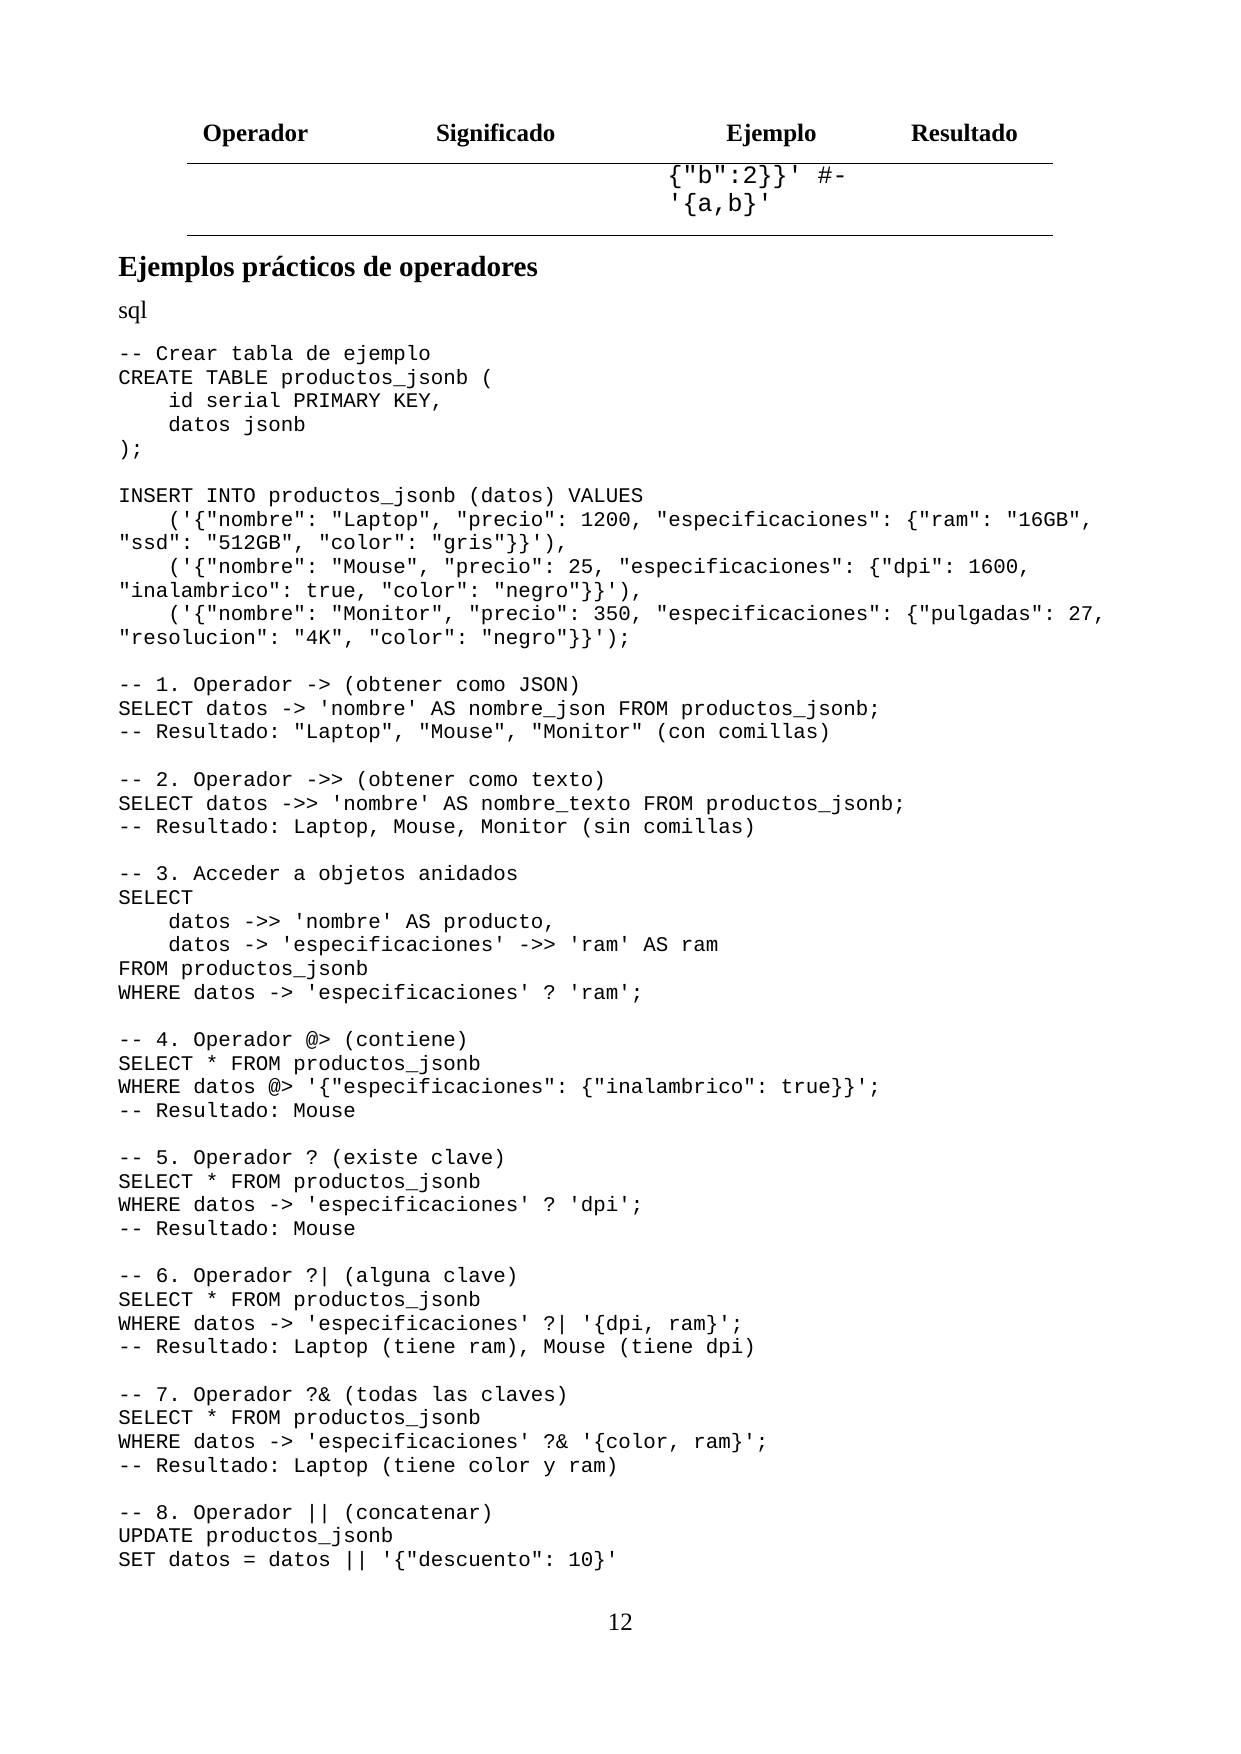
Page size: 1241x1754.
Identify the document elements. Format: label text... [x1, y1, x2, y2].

text -- 5. Operador ? (existe clave) [118, 1147, 1122, 1171]
text FROM productos_jsonb [118, 958, 1122, 982]
subtitle Ejemplos prácticos de operadores [118, 249, 1122, 283]
text datos -> 'especificaciones' ->> 'ram' AS ram [118, 934, 1122, 958]
table_cell [324, 164, 667, 235]
text WHERE datos -> 'especificaciones' ?| '{dpi, ram}'; [118, 1313, 1122, 1336]
text -- Resultado: Laptop, Mouse, Monitor (sin comillas) [118, 816, 1122, 840]
text -- 8. Operador || (concatenar) [118, 1502, 1122, 1526]
text ('{"nombre": "Monitor", "precio": 350, "especificaciones": {"pulgadas": 27, "resolucion": "4K", "color": "negro"}}'); [118, 603, 1122, 651]
text id serial PRIMARY KEY, [118, 391, 1122, 414]
text -- Resultado: Laptop (tiene color y ram) [118, 1454, 1122, 1478]
text WHERE datos @> '{"especificaciones": {"inalambrico": true}}'; [118, 1076, 1122, 1100]
table_cell {"b":2}}' #- '{a,b}' [668, 164, 875, 235]
text SELECT datos ->> 'nombre' AS nombre_texto FROM productos_jsonb; [118, 792, 1122, 816]
text -- Crear tabla de ejemplo [118, 343, 1122, 367]
text ); [118, 438, 1122, 461]
text SELECT * FROM productos_jsonb [118, 1053, 1122, 1076]
table_header Ejemplo [668, 118, 875, 162]
text -- Resultado: Laptop (tiene ram), Mouse (tiene dpi) [118, 1336, 1122, 1360]
table_header Operador [187, 118, 323, 162]
table_cell [875, 164, 1053, 235]
text ('{"nombre": "Laptop", "precio": 1200, "especificaciones": {"ram": "16GB", "ssd": "512GB", "color": "gris"}}'), [118, 509, 1122, 556]
text -- 2. Operador ->> (obtener como texto) [118, 769, 1122, 792]
text -- 7. Operador ?& (todas las claves) [118, 1384, 1122, 1407]
text datos ->> 'nombre' AS producto, [118, 911, 1122, 934]
text -- Resultado: "Laptop", "Mouse", "Monitor" (con comillas) [118, 722, 1122, 745]
text WHERE datos -> 'especificaciones' ? 'ram'; [118, 982, 1122, 1005]
text WHERE datos -> 'especificaciones' ? 'dpi'; [118, 1194, 1122, 1218]
table_header Resultado [875, 118, 1053, 162]
text ('{"nombre": "Mouse", "precio": 25, "especificaciones": {"dpi": 1600, "inalambrico": true, "color": "negro"}}'), [118, 556, 1122, 603]
text SELECT * FROM productos_jsonb [118, 1171, 1122, 1194]
text SELECT [118, 887, 1122, 911]
text sql [118, 296, 1122, 324]
text -- Resultado: Mouse [118, 1218, 1122, 1242]
text datos jsonb [118, 414, 1122, 438]
text WHERE datos -> 'especificaciones' ?& '{color, ram}'; [118, 1431, 1122, 1454]
text SET datos = datos || '{"descuento": 10}' [118, 1549, 1122, 1573]
text SELECT * FROM productos_jsonb [118, 1407, 1122, 1431]
text -- 3. Acceder a objetos anidados [118, 863, 1122, 887]
text INSERT INTO productos_jsonb (datos) VALUES [118, 485, 1122, 509]
text SELECT datos -> 'nombre' AS nombre_json FROM productos_jsonb; [118, 698, 1122, 722]
text -- 1. Operador -> (obtener como JSON) [118, 674, 1122, 698]
table_cell [187, 164, 323, 235]
table_header Significado [324, 118, 667, 162]
text SELECT * FROM productos_jsonb [118, 1289, 1122, 1313]
text -- Resultado: Mouse [118, 1100, 1122, 1123]
text CREATE TABLE productos_jsonb ( [118, 367, 1122, 391]
text -- 6. Operador ?| (alguna clave) [118, 1265, 1122, 1289]
text UPDATE productos_jsonb [118, 1526, 1122, 1549]
text -- 4. Operador @> (contiene) [118, 1029, 1122, 1053]
